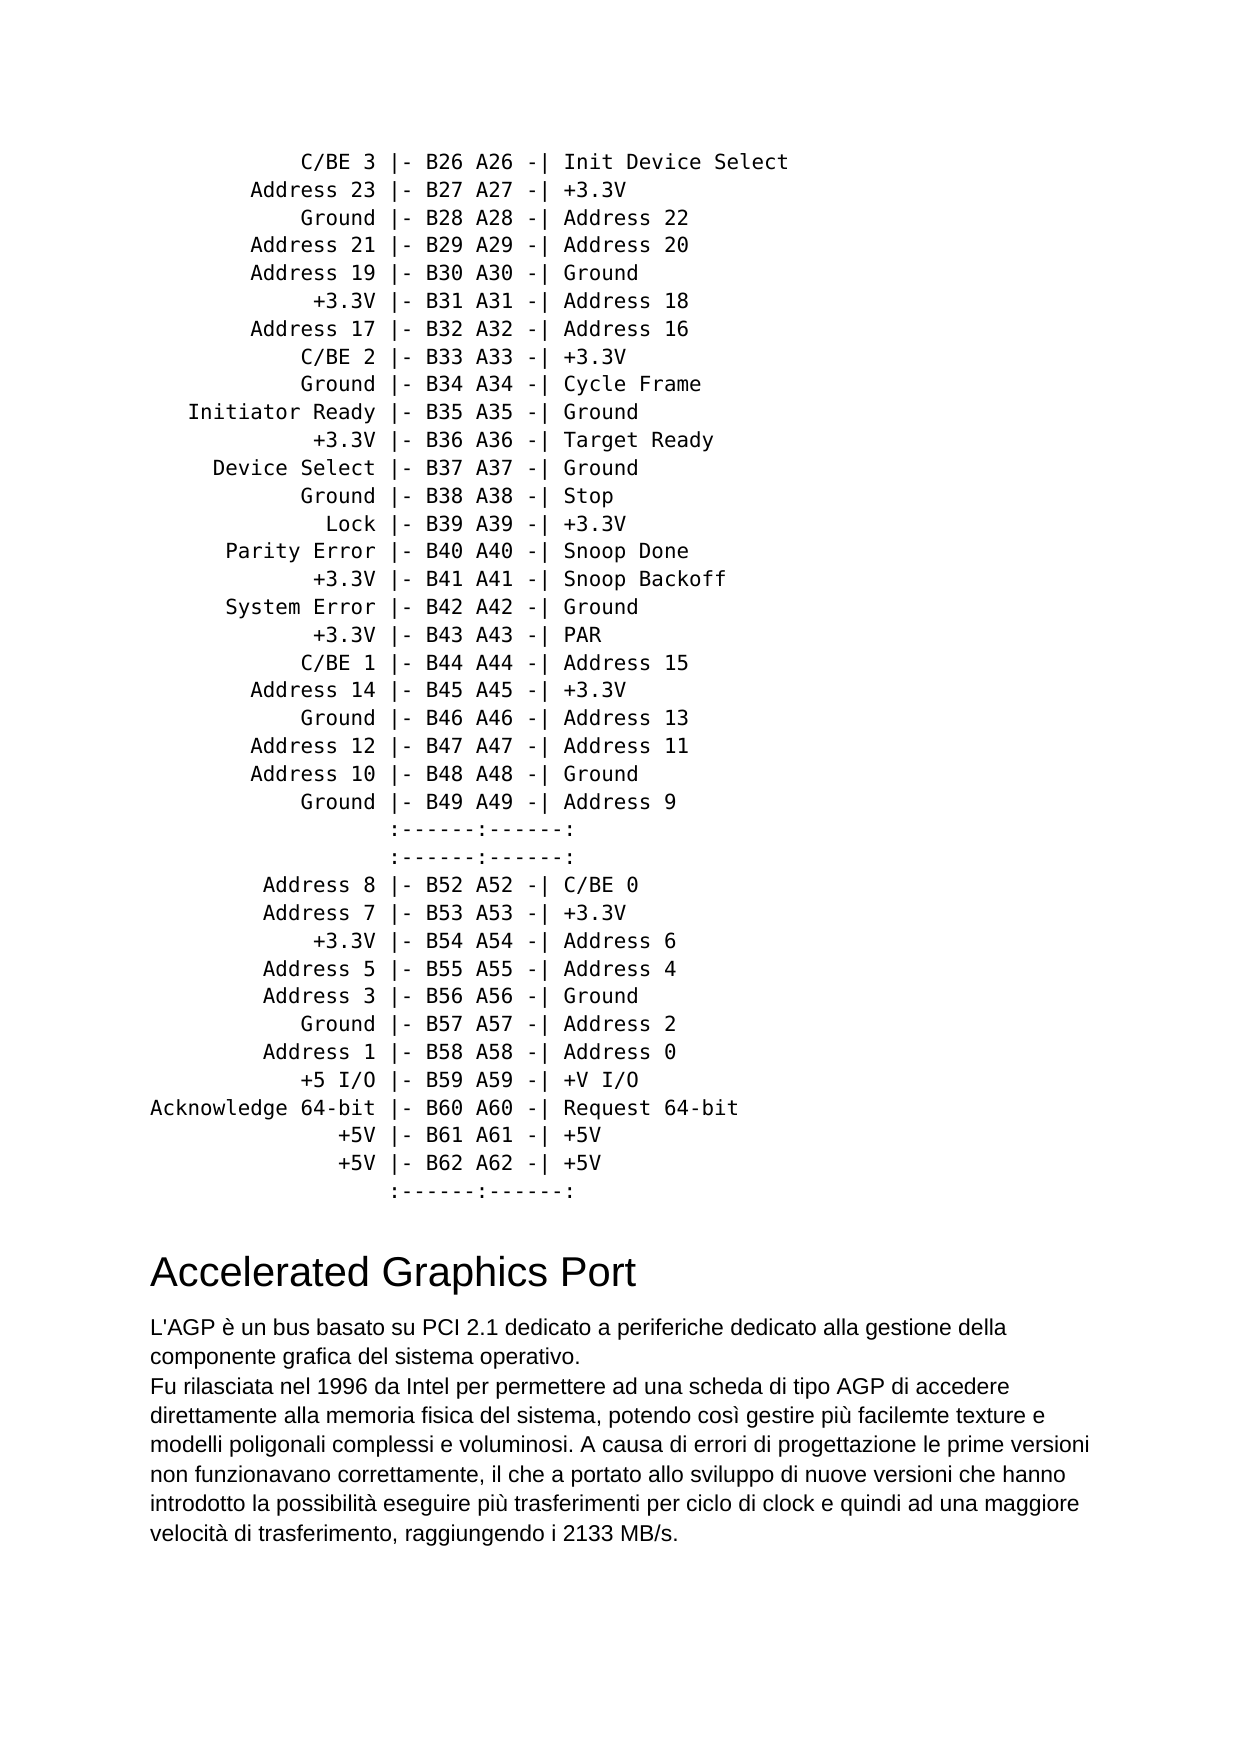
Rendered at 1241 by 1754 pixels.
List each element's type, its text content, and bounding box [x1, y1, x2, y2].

text +5V |- B61 A61 -| +5V [150, 1123, 1091, 1148]
text Lock |- B39 A39 -| +3.3V [150, 512, 1091, 536]
text Ground |- B38 A38 -| Stop [150, 484, 1091, 508]
text +3.3V |- B43 A43 -| PAR [150, 623, 1091, 647]
text Address 5 |- B55 A55 -| Address 4 [150, 957, 1091, 981]
text Address 7 |- B53 A53 -| +3.3V [150, 901, 1091, 925]
text +5V |- B62 A62 -| +5V [150, 1151, 1091, 1176]
text +3.3V |- B31 A31 -| Address 18 [150, 289, 1091, 313]
text Parity Error |- B40 A40 -| Snoop Done [150, 539, 1091, 564]
text C/BE 1 |- B44 A44 -| Address 15 [150, 651, 1091, 675]
text Address 14 |- B45 A45 -| +3.3V [150, 678, 1091, 703]
text Ground |- B28 A28 -| Address 22 [150, 206, 1091, 230]
text Address 8 |- B52 A52 -| C/BE 0 [150, 873, 1091, 897]
text +3.3V |- B54 A54 -| Address 6 [150, 929, 1091, 953]
text Acknowledge 64-bit |- B60 A60 -| Request 64-bit [150, 1096, 1091, 1120]
text Fu rilasciata nel 1996 da Intel per permettere ad una scheda di tipo AGP di accedere direttamente alla memoria fisica del sistema, potendo così gestire più facilemte texture e modelli poligonali complessi e voluminosi. A causa di errori di progettazione le prime versioni non funzionavano correttamente, il che a portato allo sviluppo di nuove versioni che hanno introdotto la possibilità eseguire più trasferimenti per ciclo di clock e quindi ad una maggiore velocità di trasferimento, raggiungendo i 2133 MB/s. [150, 1373, 1091, 1546]
text C/BE 2 |- B33 A33 -| +3.3V [150, 345, 1091, 369]
text :------:------: [150, 817, 1091, 842]
text +3.3V |- B41 A41 -| Snoop Backoff [150, 567, 1091, 591]
subtitle Accelerated Graphics Port [150, 1248, 1091, 1295]
text Address 17 |- B32 A32 -| Address 16 [150, 317, 1091, 341]
text System Error |- B42 A42 -| Ground [150, 595, 1091, 619]
text +5 I/O |- B59 A59 -| +V I/O [150, 1068, 1091, 1092]
text Address 21 |- B29 A29 -| Address 20 [150, 233, 1091, 258]
text +3.3V |- B36 A36 -| Target Ready [150, 428, 1091, 452]
text Ground |- B57 A57 -| Address 2 [150, 1012, 1091, 1036]
text Initiator Ready |- B35 A35 -| Ground [150, 400, 1091, 424]
text Ground |- B49 A49 -| Address 9 [150, 790, 1091, 814]
text Address 3 |- B56 A56 -| Ground [150, 984, 1091, 1009]
text :------:------: [150, 1179, 1091, 1203]
text C/BE 3 |- B26 A26 -| Init Device Select [150, 150, 1091, 174]
text :------:------: [150, 845, 1091, 869]
text Address 19 |- B30 A30 -| Ground [150, 261, 1091, 286]
text L'AGP è un bus basato su PCI 2.1 dedicato a periferiche dedicato alla gestione della componente grafica del sistema operativo. [150, 1314, 1091, 1369]
text Address 10 |- B48 A48 -| Ground [150, 762, 1091, 786]
text Address 12 |- B47 A47 -| Address 11 [150, 734, 1091, 758]
text Address 23 |- B27 A27 -| +3.3V [150, 178, 1091, 202]
text Ground |- B46 A46 -| Address 13 [150, 706, 1091, 731]
text Ground |- B34 A34 -| Cycle Frame [150, 372, 1091, 397]
text Address 1 |- B58 A58 -| Address 0 [150, 1040, 1091, 1064]
text Device Select |- B37 A37 -| Ground [150, 456, 1091, 480]
